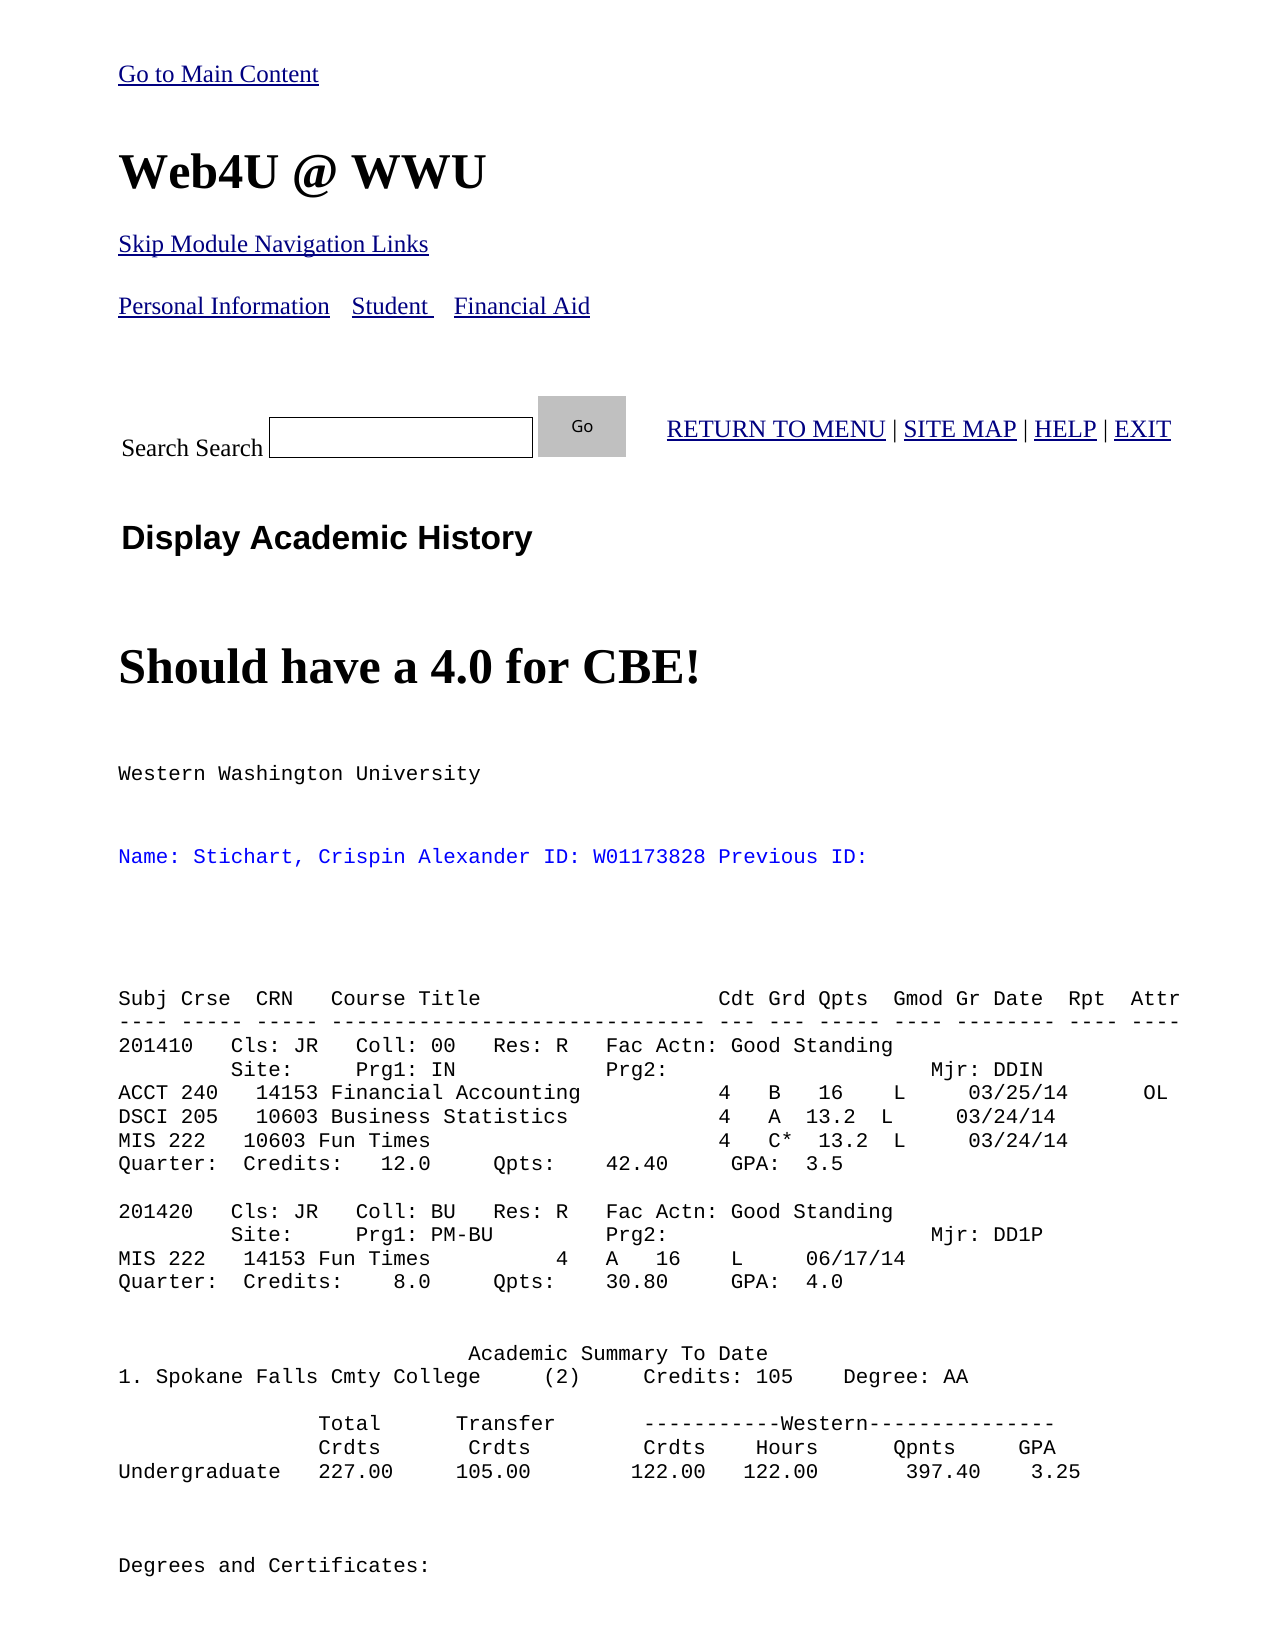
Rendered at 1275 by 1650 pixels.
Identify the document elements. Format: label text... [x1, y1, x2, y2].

subtitle Web4U @ WWU [118, 142, 1216, 200]
text Academic Summary To Date [118, 1342, 1216, 1366]
table_header Display Academic History [118, 495, 1127, 572]
text Subj Crse CRN Course Title Cdt Grd Qpts Gmod Gr Date Rpt Attr [118, 988, 1216, 1011]
table_header [333, 288, 351, 354]
text ---- ----- ----- ------------------------------ --- --- ----- ---- -------- ---- ---- [118, 1011, 1216, 1035]
text Name: Stichart, Crispin Alexander ID: W01173828 Previous ID: [118, 846, 1216, 869]
table_header [1127, 495, 1178, 572]
text Degrees and Certificates: [118, 1555, 1216, 1579]
text <!-- Hide JavaScript from older browsers window.onunload = function() {submitcount=0;} var submitcount=0; function checkSubmit() { if (submitcount == 0) { submitcount++; return true; } else { alert("Your changes have already been submitted."); return false; } } // End script hiding --><!-- Hide JavaScript from older browsers // Function to open a window function windowOpen(window_url) { helpWin = window.open(window_url,'','toolbar=yes,status=no,scrollbars=yes,menubar=yes,resizable=yes,directories=no,location=no,width=350,height=400'); if (document.images) { if (helpWin) helpWin.focus() } } // End script hiding -->Go to Main Content [118, 59, 1216, 88]
text 201420 Cls: JR Coll: BU Res: R Fac Actn: Good Standing [118, 1201, 1216, 1224]
table_header Financial Aid [454, 288, 596, 354]
table_header [1178, 495, 1216, 572]
table_cell [118, 572, 1216, 612]
text ACCT 240 14153 Financial Accounting 4 B 16 L 03/25/14 OL [118, 1082, 1216, 1106]
table_cell [118, 354, 1216, 388]
table_header [596, 288, 615, 354]
text Total Transfer -----------Western--------------- [118, 1413, 1216, 1437]
text 201410 Cls: JR Coll: 00 Res: R Fac Actn: Good Standing [118, 1035, 1216, 1059]
text Quarter: Credits: 12.0 Qpts: 42.40 GPA: 3.5 [118, 1153, 1216, 1177]
text Western Washington University [118, 762, 1216, 786]
text MIS 222 14153 Fun Times 4 A 16 L 06/17/14 [118, 1248, 1216, 1272]
subtitle Should have a 4.0 for CBE! [118, 637, 1216, 695]
text Undergraduate 227.00 105.00 122.00 122.00 397.40 3.25 [118, 1461, 1216, 1484]
text Site: Prg1: PM-BU Prg2: Mjr: DD1P [118, 1224, 1216, 1248]
text MIS 222 10603 Fun Times 4 C* 13.2 L 03/24/14 [118, 1130, 1216, 1153]
table_header [1211, 288, 1216, 354]
table_header Personal Information [118, 288, 333, 354]
table_header Search Search [118, 393, 663, 494]
table_header [435, 288, 453, 354]
table_header [615, 288, 1211, 354]
text Site: Prg1: IN Prg2: Mjr: DDIN [118, 1059, 1216, 1082]
text Crdts Crdts Crdts Hours Qpnts GPA [118, 1437, 1216, 1461]
text Skip Module Navigation Links [118, 229, 1216, 258]
text DSCI 205 10603 Business Statistics 4 A 13.2 L 03/24/14 [118, 1106, 1216, 1130]
table_header RETURN TO MENU | SITE MAP | HELP | EXIT [664, 393, 1216, 494]
text Quarter: Credits: 8.0 Qpts: 30.80 GPA: 4.0 [118, 1272, 1216, 1295]
table_header Student [351, 288, 435, 354]
text 1. Spokane Falls Cmty College (2) Credits: 105 Degree: AA [118, 1366, 1216, 1390]
